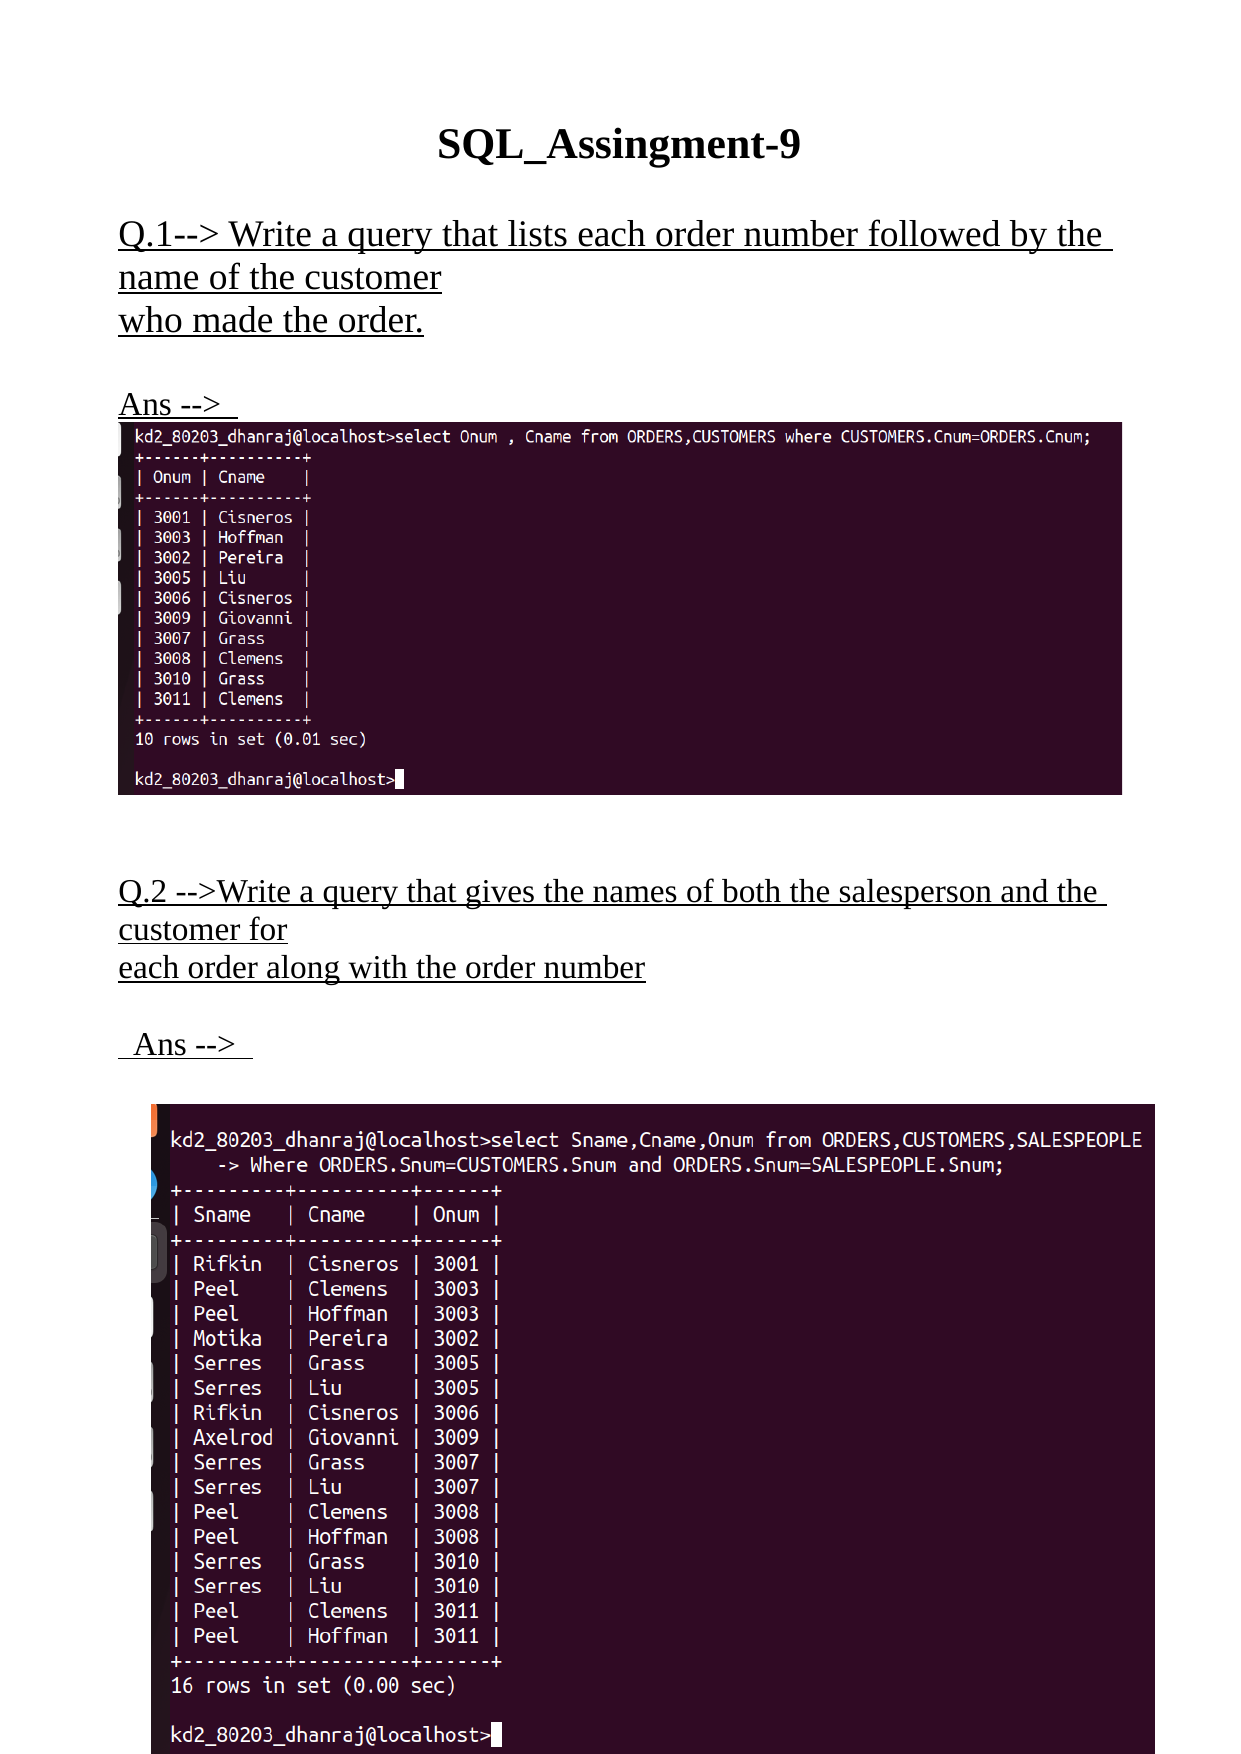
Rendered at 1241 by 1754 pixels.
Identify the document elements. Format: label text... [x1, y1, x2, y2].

text Q.1--> Write a query that lists each order number followed by the name of the customer [118, 212, 1122, 298]
text SQL_Assingment-9 [118, 118, 1122, 168]
picture [151, 1104, 1155, 1754]
text Ans --> [118, 384, 1122, 422]
picture [118, 422, 1123, 795]
text Q.2 -->Write a query that gives the names of both the salesperson and the customer for [118, 871, 1122, 948]
text each order along with the order number [118, 948, 1122, 986]
text who made the order. [118, 298, 1122, 341]
text Ans --> [118, 1024, 1122, 1063]
